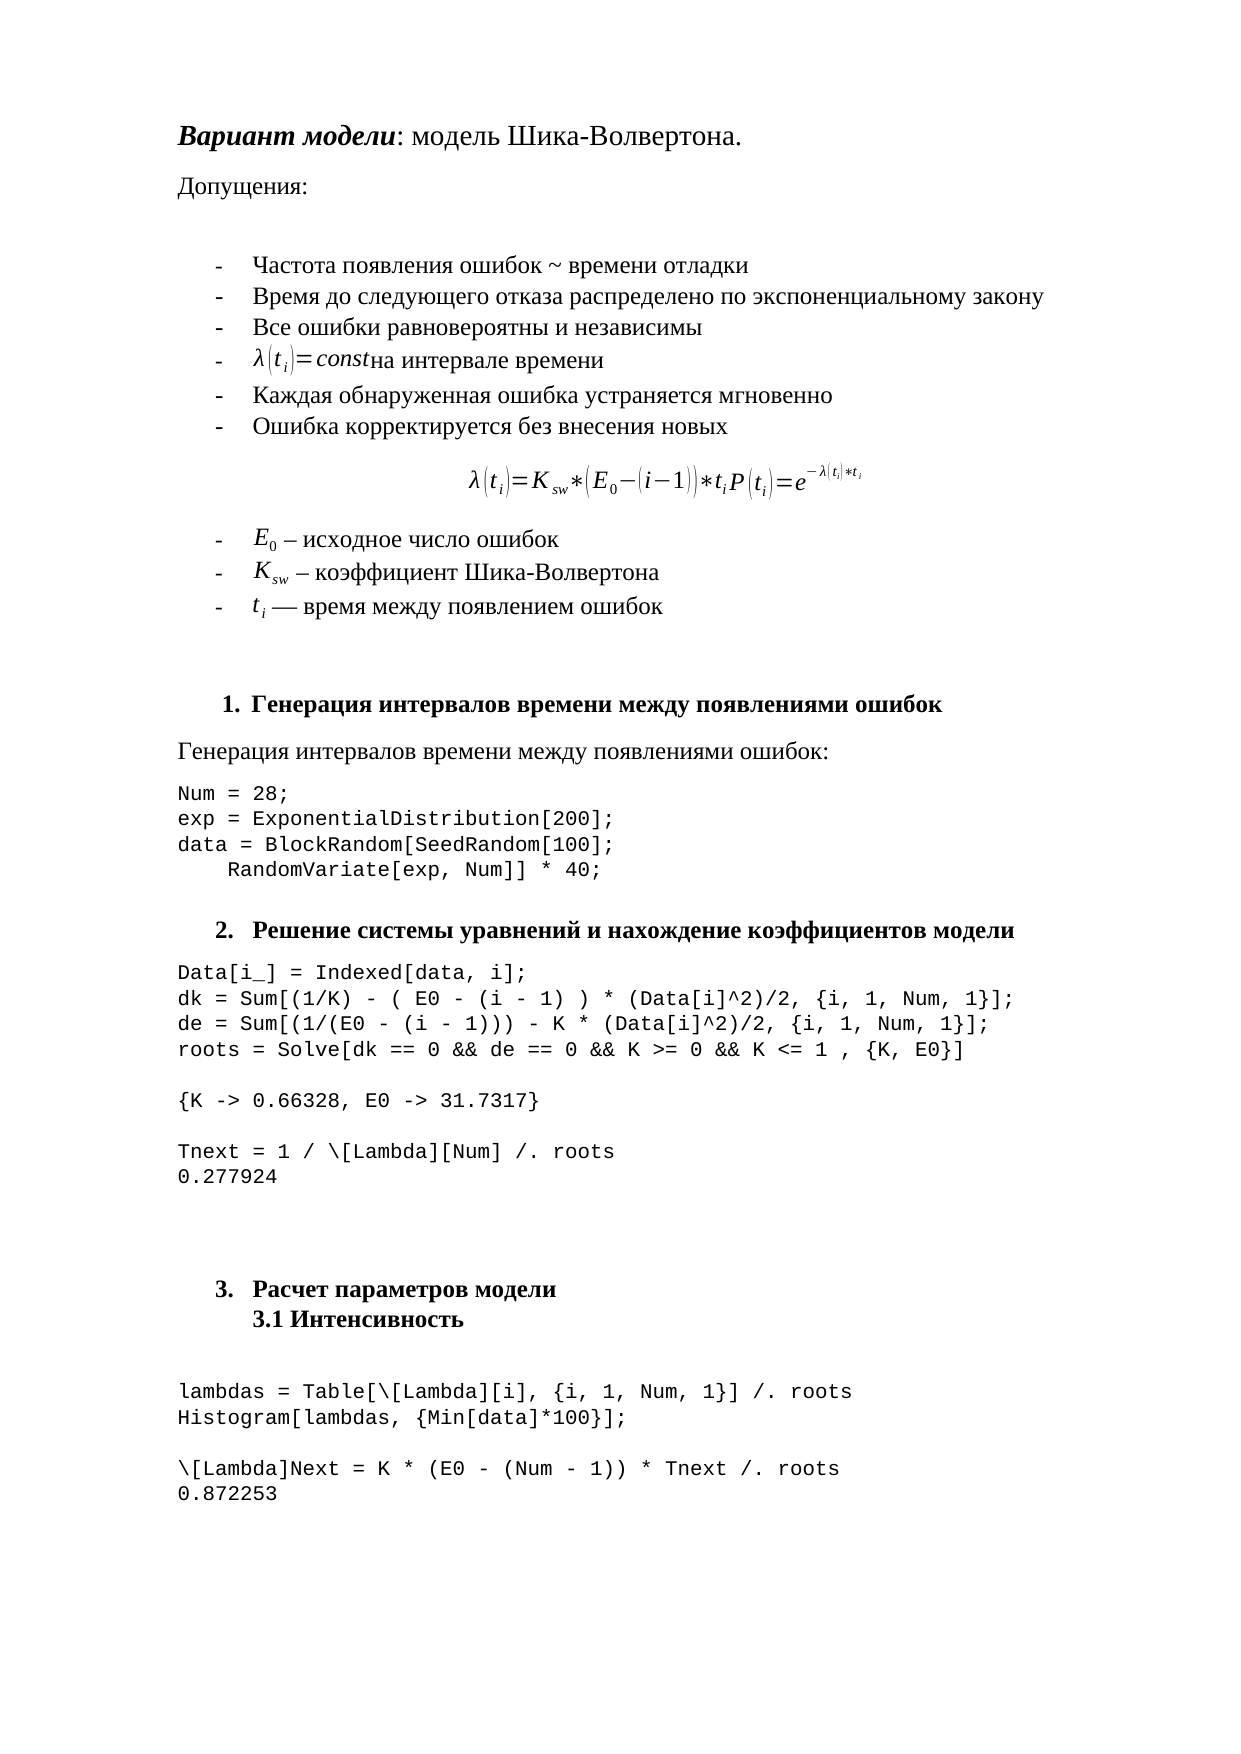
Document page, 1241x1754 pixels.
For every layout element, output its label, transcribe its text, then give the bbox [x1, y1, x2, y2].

list 3.1 Интенсивность [252, 1304, 1152, 1333]
list – исходное число ошибок [215, 523, 1152, 555]
text data = BlockRandom[SeedRandom[100]; [177, 834, 1152, 857]
list Все ошибки равновероятны и независимы [215, 312, 1152, 341]
list Время до следующего отказа распределено по экспоненциальному закону [215, 281, 1152, 309]
list – коэффициент Шика-Волвертона [215, 557, 1152, 588]
text 0.277924 [177, 1166, 1152, 1190]
text roots = Solve[dk == 0 && de == 0 && K >= 0 && K <= 1 , {K, E0}] [177, 1039, 1152, 1062]
list Каждая обнаруженная ошибка устраняется мгновенно [215, 380, 1152, 408]
text Num = 28; [177, 783, 1152, 806]
text \[Lambda]Next = K * (E0 - (Num - 1)) * Tnext /. roots [177, 1458, 1152, 1481]
text Генерация интервалов времени между появлениями ошибок: [177, 736, 1152, 764]
text Вариант модели: модель Шика-Волвертона. [177, 118, 1152, 152]
list — время между появлением ошибок [215, 591, 1152, 622]
list Расчет параметров модели [215, 1274, 1152, 1303]
text exp = ExponentialDistribution[200]; [177, 808, 1152, 832]
text {K -> 0.66328, E0 -> 31.7317} [177, 1090, 1152, 1113]
text 0.872253 [177, 1483, 1152, 1507]
list Генерация интервалов времени между появлениями ошибок [177, 689, 1152, 717]
text de = Sum[(1/(E0 - (i - 1))) - K * (Data[i]^2)/2, {i, 1, Num, 1}]; [177, 1013, 1152, 1037]
text Data[i_] = Indexed[data, i]; [177, 962, 1152, 986]
text Допущения: [177, 171, 1152, 231]
list на интервале времени [215, 343, 1152, 377]
list Решение системы уравнений и нахождение коэффициентов модели [215, 915, 1152, 944]
list Частота появления ошибок ~ времени отладки [215, 250, 1152, 278]
text dk = Sum[(1/K) - ( E0 - (i - 1) ) * (Data[i]^2)/2, {i, 1, Num, 1}]; [177, 988, 1152, 1011]
text Histogram[lambdas, {Min[data]*100}]; [177, 1407, 1152, 1430]
text Tnext = 1 / \[Lambda][Num] /. roots [177, 1141, 1152, 1164]
text lambdas = Table[\[Lambda][i], {i, 1, Num, 1}] /. roots [177, 1381, 1152, 1405]
list Ошибка корректируется без внесения новых [215, 411, 1152, 439]
text RandomVariate[exp, Num]] * 40; [177, 859, 1152, 883]
